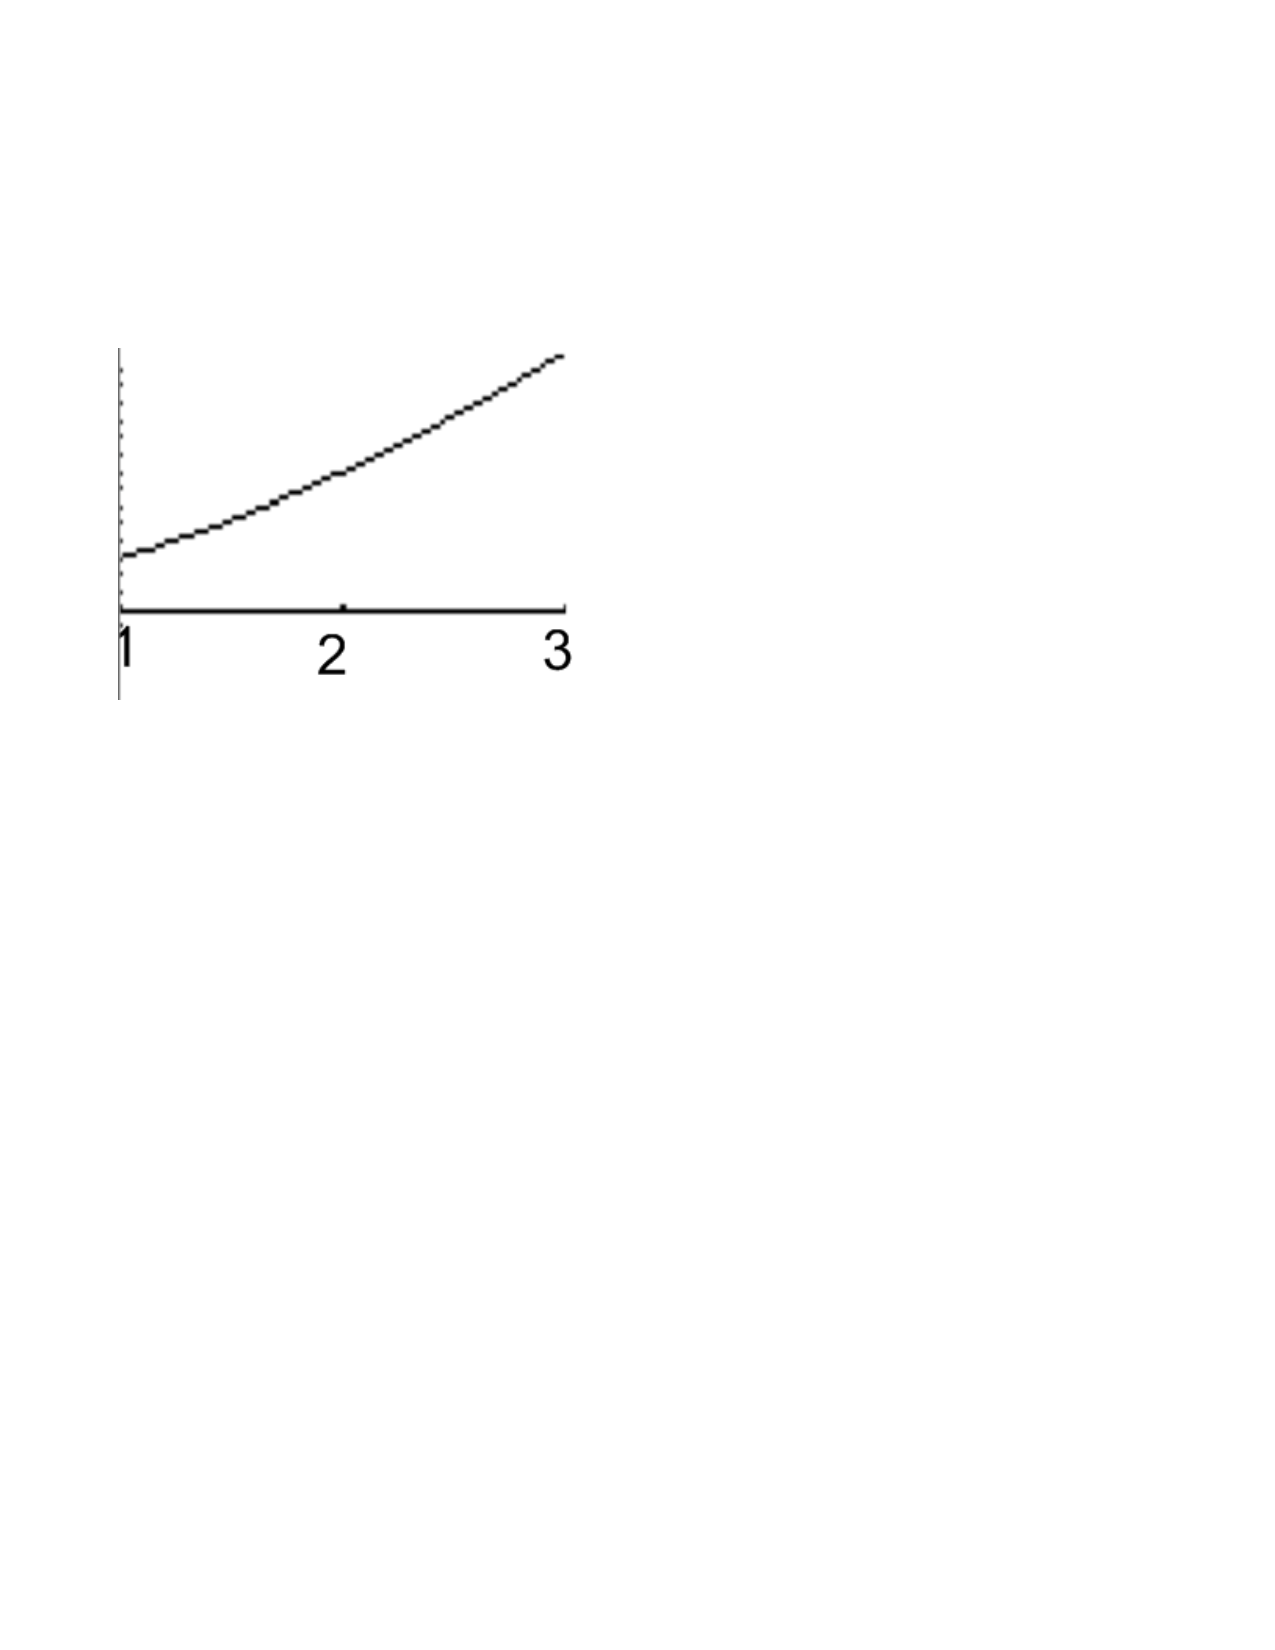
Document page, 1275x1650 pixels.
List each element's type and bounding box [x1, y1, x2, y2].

picture [118, 348, 594, 700]
